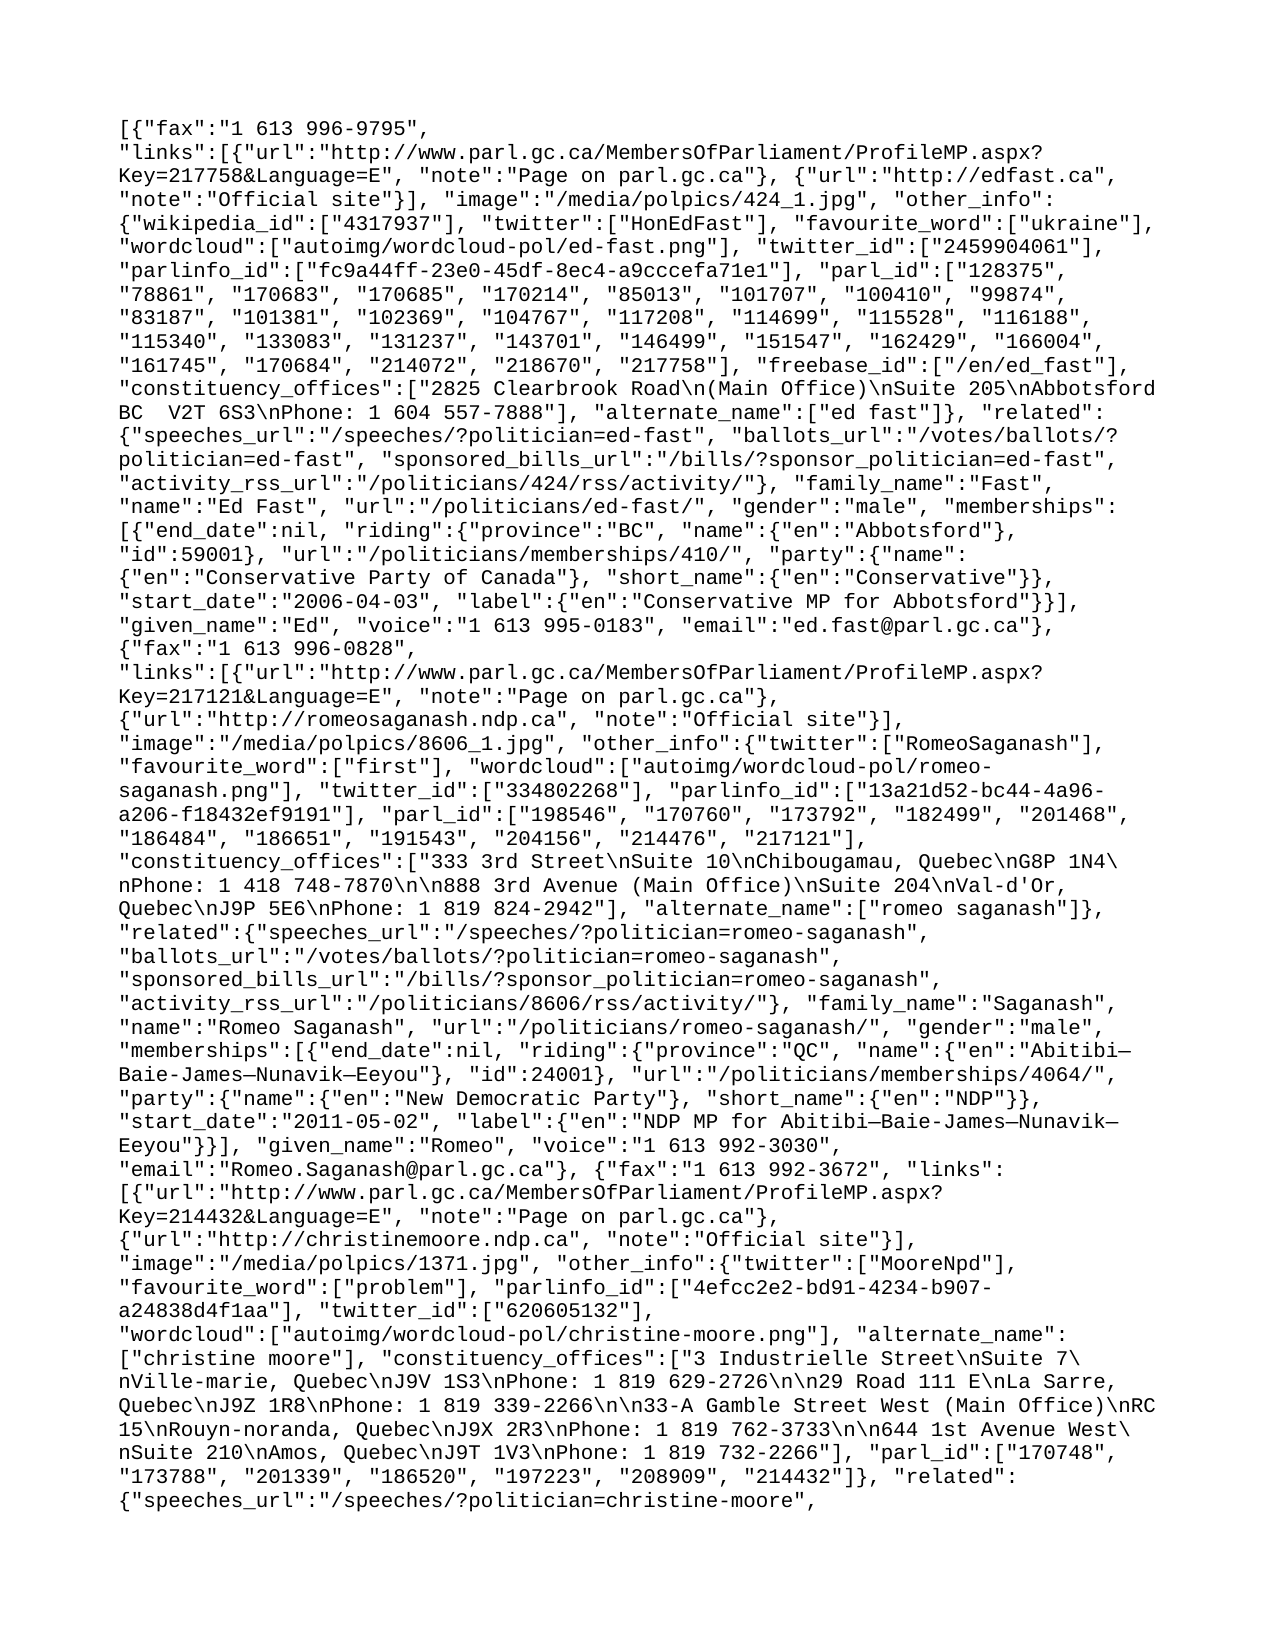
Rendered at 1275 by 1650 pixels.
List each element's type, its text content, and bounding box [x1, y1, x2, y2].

text [{"fax":"1 613 996-9795", "links":[{"url":"http://www.parl.gc.ca/MembersOfParliament/ProfileMP.aspx?Key=217758&Language=E", "note":"Page on parl.gc.ca"}, {"url":"http://edfast.ca", "note":"Official site"}], "image":"/media/polpics/424_1.jpg", "other_info":{"wikipedia_id":["4317937"], "twitter":["HonEdFast"], "favourite_word":["ukraine"], "wordcloud":["autoimg/wordcloud-pol/ed-fast.png"], "twitter_id":["2459904061"], "parlinfo_id":["fc9a44ff-23e0-45df-8ec4-a9cccefa71e1"], "parl_id":["128375", "78861", "170683", "170685", "170214", "85013", "101707", "100410", "99874", "83187", "101381", "102369", "104767", "117208", "114699", "115528", "116188", "115340", "133083", "131237", "143701", "146499", "151547", "162429", "166004", "161745", "170684", "214072", "218670", "217758"], "freebase_id":["/en/ed_fast"], "constituency_offices":["2825 Clearbrook Road\n(Main Office)\nSuite 205\nAbbotsford BC V2T 6S3\nPhone: 1 604 557-7888"], "alternate_name":["ed fast"]}, "related":{"speeches_url":"/speeches/?politician=ed-fast", "ballots_url":"/votes/ballots/?politician=ed-fast", "sponsored_bills_url":"/bills/?sponsor_politician=ed-fast", "activity_rss_url":"/politicians/424/rss/activity/"}, "family_name":"Fast", "name":"Ed Fast", "url":"/politicians/ed-fast/", "gender":"male", "memberships":[{"end_date":nil, "riding":{"province":"BC", "name":{"en":"Abbotsford"}, "id":59001}, "url":"/politicians/memberships/410/", "party":{"name":{"en":"Conservative Party of Canada"}, "short_name":{"en":"Conservative"}}, "start_date":"2006-04-03", "label":{"en":"Conservative MP for Abbotsford"}}], "given_name":"Ed", "voice":"1 613 995-0183", "email":"ed.fast@parl.gc.ca"}, {"fax":"1 613 996-0828", "links":[{"url":"http://www.parl.gc.ca/MembersOfParliament/ProfileMP.aspx?Key=217121&Language=E", "note":"Page on parl.gc.ca"}, {"url":"http://romeosaganash.ndp.ca", "note":"Official site"}], "image":"/media/polpics/8606_1.jpg", "other_info":{"twitter":["RomeoSaganash"], "favourite_word":["first"], "wordcloud":["autoimg/wordcloud-pol/romeo-saganash.png"], "twitter_id":["334802268"], "parlinfo_id":["13a21d52-bc44-4a96-a206-f18432ef9191"], "parl_id":["198546", "170760", "173792", "182499", "201468", "186484", "186651", "191543", "204156", "214476", "217121"], "constituency_offices":["333 3rd Street\nSuite 10\nChibougamau, Quebec\nG8P 1N4\nPhone: 1 418 748-7870\n\n888 3rd Avenue (Main Office)\nSuite 204\nVal-d'Or, Quebec\nJ9P 5E6\nPhone: 1 819 824-2942"], "alternate_name":["romeo saganash"]}, "related":{"speeches_url":"/speeches/?politician=romeo-saganash", "ballots_url":"/votes/ballots/?politician=romeo-saganash", "sponsored_bills_url":"/bills/?sponsor_politician=romeo-saganash", "activity_rss_url":"/politicians/8606/rss/activity/"}, "family_name":"Saganash", "name":"Romeo Saganash", "url":"/politicians/romeo-saganash/", "gender":"male", "memberships":[{"end_date":nil, "riding":{"province":"QC", "name":{"en":"Abitibi—Baie-James—Nunavik—Eeyou"}, "id":24001}, "url":"/politicians/memberships/4064/", "party":{"name":{"en":"New Democratic Party"}, "short_name":{"en":"NDP"}}, "start_date":"2011-05-02", "label":{"en":"NDP MP for Abitibi—Baie-James—Nunavik—Eeyou"}}], "given_name":"Romeo", "voice":"1 613 992-3030", "email":"Romeo.Saganash@parl.gc.ca"}, {"fax":"1 613 992-3672", "links":[{"url":"http://www.parl.gc.ca/MembersOfParliament/ProfileMP.aspx?Key=214432&Language=E", "note":"Page on parl.gc.ca"}, {"url":"http://christinemoore.ndp.ca", "note":"Official site"}], "image":"/media/polpics/1371.jpg", "other_info":{"twitter":["MooreNpd"], "favourite_word":["problem"], "parlinfo_id":["4efcc2e2-bd91-4234-b907-a24838d4f1aa"], "twitter_id":["620605132"], "wordcloud":["autoimg/wordcloud-pol/christine-moore.png"], "alternate_name":["christine moore"], "constituency_offices":["3 Industrielle Street\nSuite 7\nVille-marie, Quebec\nJ9V 1S3\nPhone: 1 819 629-2726\n\n29 Road 111 E\nLa Sarre, Quebec\nJ9Z 1R8\nPhone: 1 819 339-2266\n\n33-A Gamble Street West (Main Office)\nRC 15\nRouyn-noranda, Quebec\nJ9X 2R3\nPhone: 1 819 762-3733\n\n644 1st Avenue West\nSuite 210\nAmos, Quebec\nJ9T 1V3\nPhone: 1 819 732-2266"], "parl_id":["170748", "173788", "201339", "186520", "197223", "208909", "214432"]}, "related":{"speeches_url":"/speeches/?politician=christine-moore", [118, 118, 1157, 1513]
